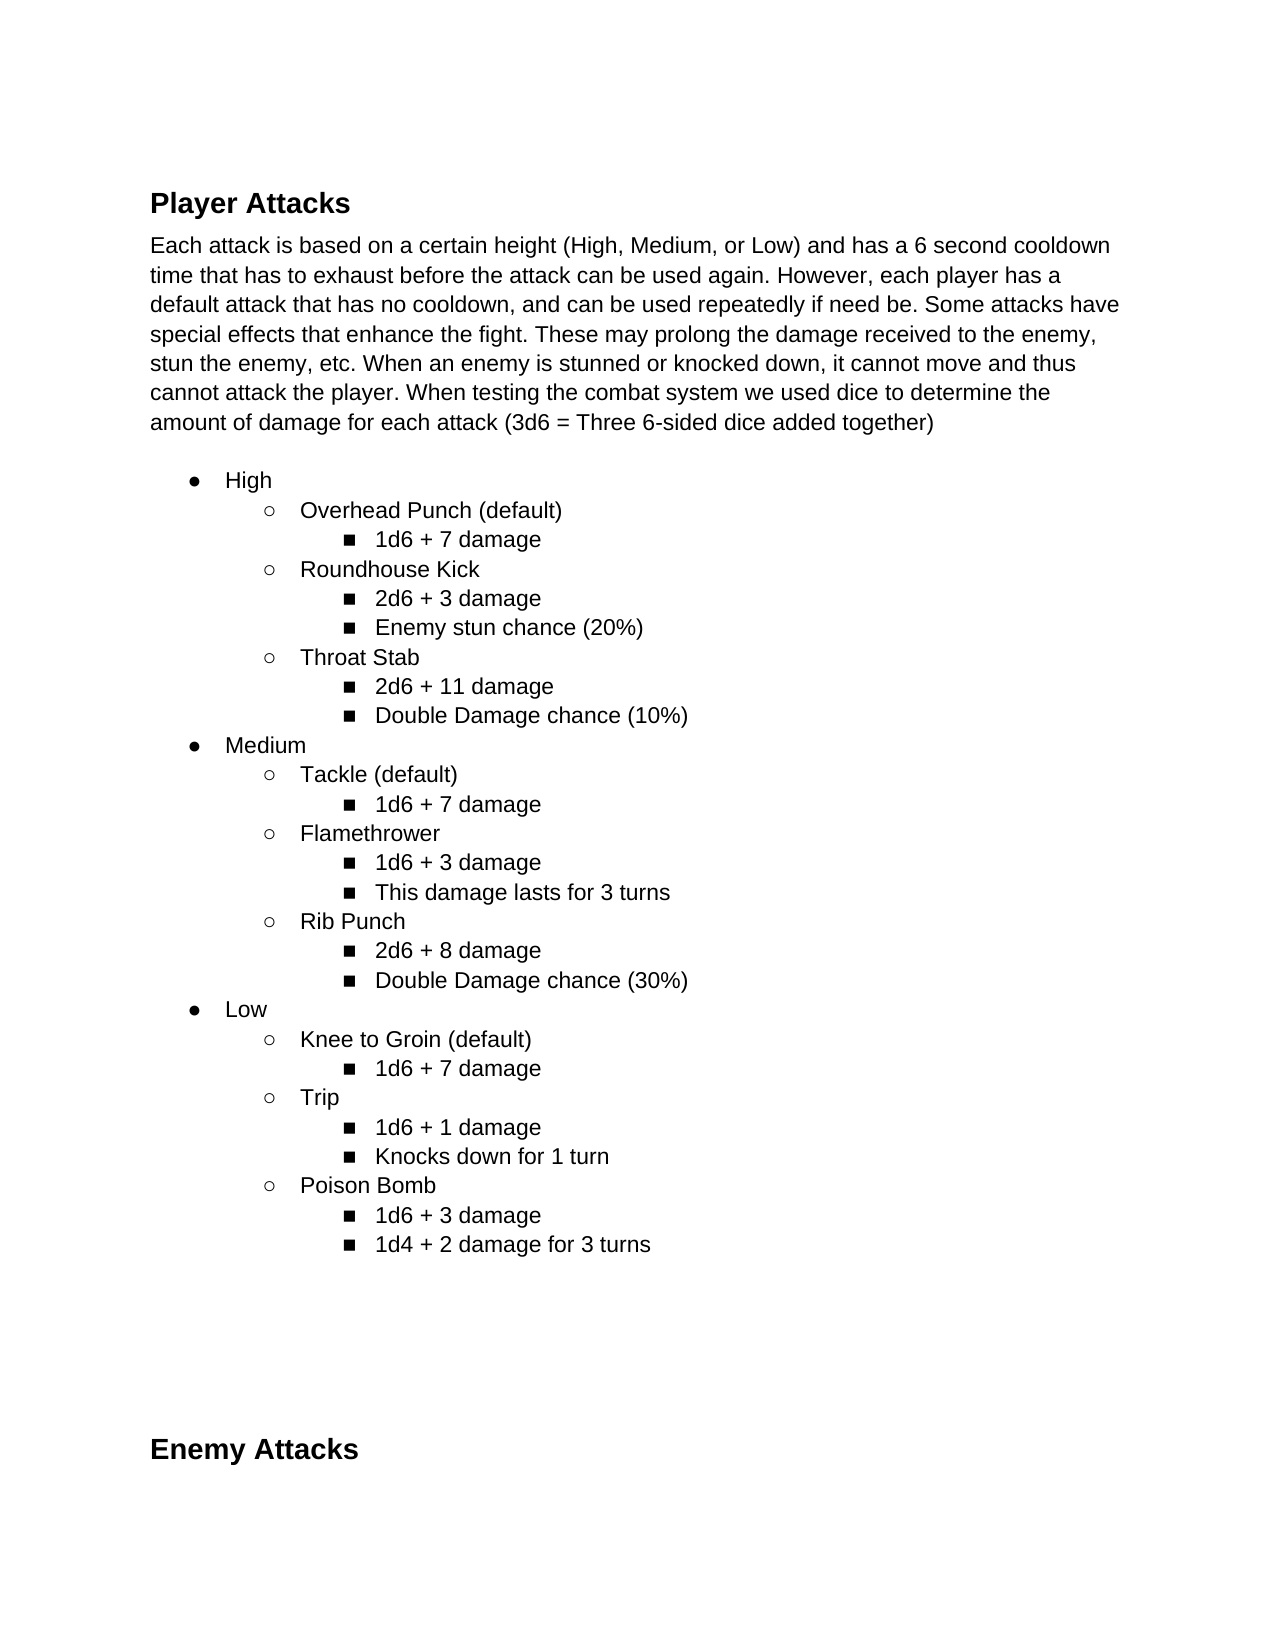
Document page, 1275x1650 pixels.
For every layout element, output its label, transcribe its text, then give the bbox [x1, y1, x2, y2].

list Tackle (default) [262, 762, 1125, 788]
list 1d6 + 1 damage [150, 1114, 1125, 1140]
list Flamethrower [262, 821, 1125, 846]
list 1d6 + 7 damage [150, 791, 1125, 817]
list Enemy stun chance (20%) [150, 615, 1125, 641]
list 1d6 + 7 damage [150, 1056, 1125, 1081]
list Roundhouse Kick [262, 556, 1125, 582]
list Knee to Groin (default) [262, 1026, 1125, 1052]
list Low [187, 997, 1125, 1023]
list This damage lasts for 3 turns [150, 879, 1125, 905]
list 1d6 + 3 damage [150, 1203, 1125, 1228]
list 2d6 + 3 damage [150, 586, 1125, 611]
list 2d6 + 11 damage [150, 674, 1125, 699]
subtitle Player Attacks [150, 187, 1125, 220]
list 1d6 + 3 damage [150, 850, 1125, 876]
list 1d4 + 2 damage for 3 turns [150, 1232, 1125, 1258]
list High [187, 468, 1125, 494]
list Knocks down for 1 turn [150, 1144, 1125, 1169]
list Throat Stab [262, 644, 1125, 670]
list 2d6 + 8 damage [150, 938, 1125, 964]
list 1d6 + 7 damage [150, 527, 1125, 553]
text Each attack is based on a certain height (High, Medium, or Low) and has a 6 second cooldown time that has to exhaust before the attack can be used again. However, each player has a default attack that has no cooldown, and can be used repeatedly if need be. Some attacks have special effects that enhance the fight. These may prolong the damage received to the enemy, stun the enemy, etc. When an enemy is stunned or knocked down, it cannot move and thus cannot attack the player. When testing the combat system we used dice to determine the amount of damage for each attack (3d6 = Three 6-sided dice added together) [150, 233, 1125, 435]
list Double Damage chance (10%) [150, 703, 1125, 729]
list Rib Punch [262, 909, 1125, 934]
list Medium [187, 733, 1125, 758]
list Double Damage chance (30%) [150, 968, 1125, 993]
list Trip [262, 1085, 1125, 1111]
list Overhead Punch (default) [262, 498, 1125, 523]
list Poison Bomb [262, 1173, 1125, 1199]
subtitle Enemy Attacks [150, 1433, 1125, 1465]
